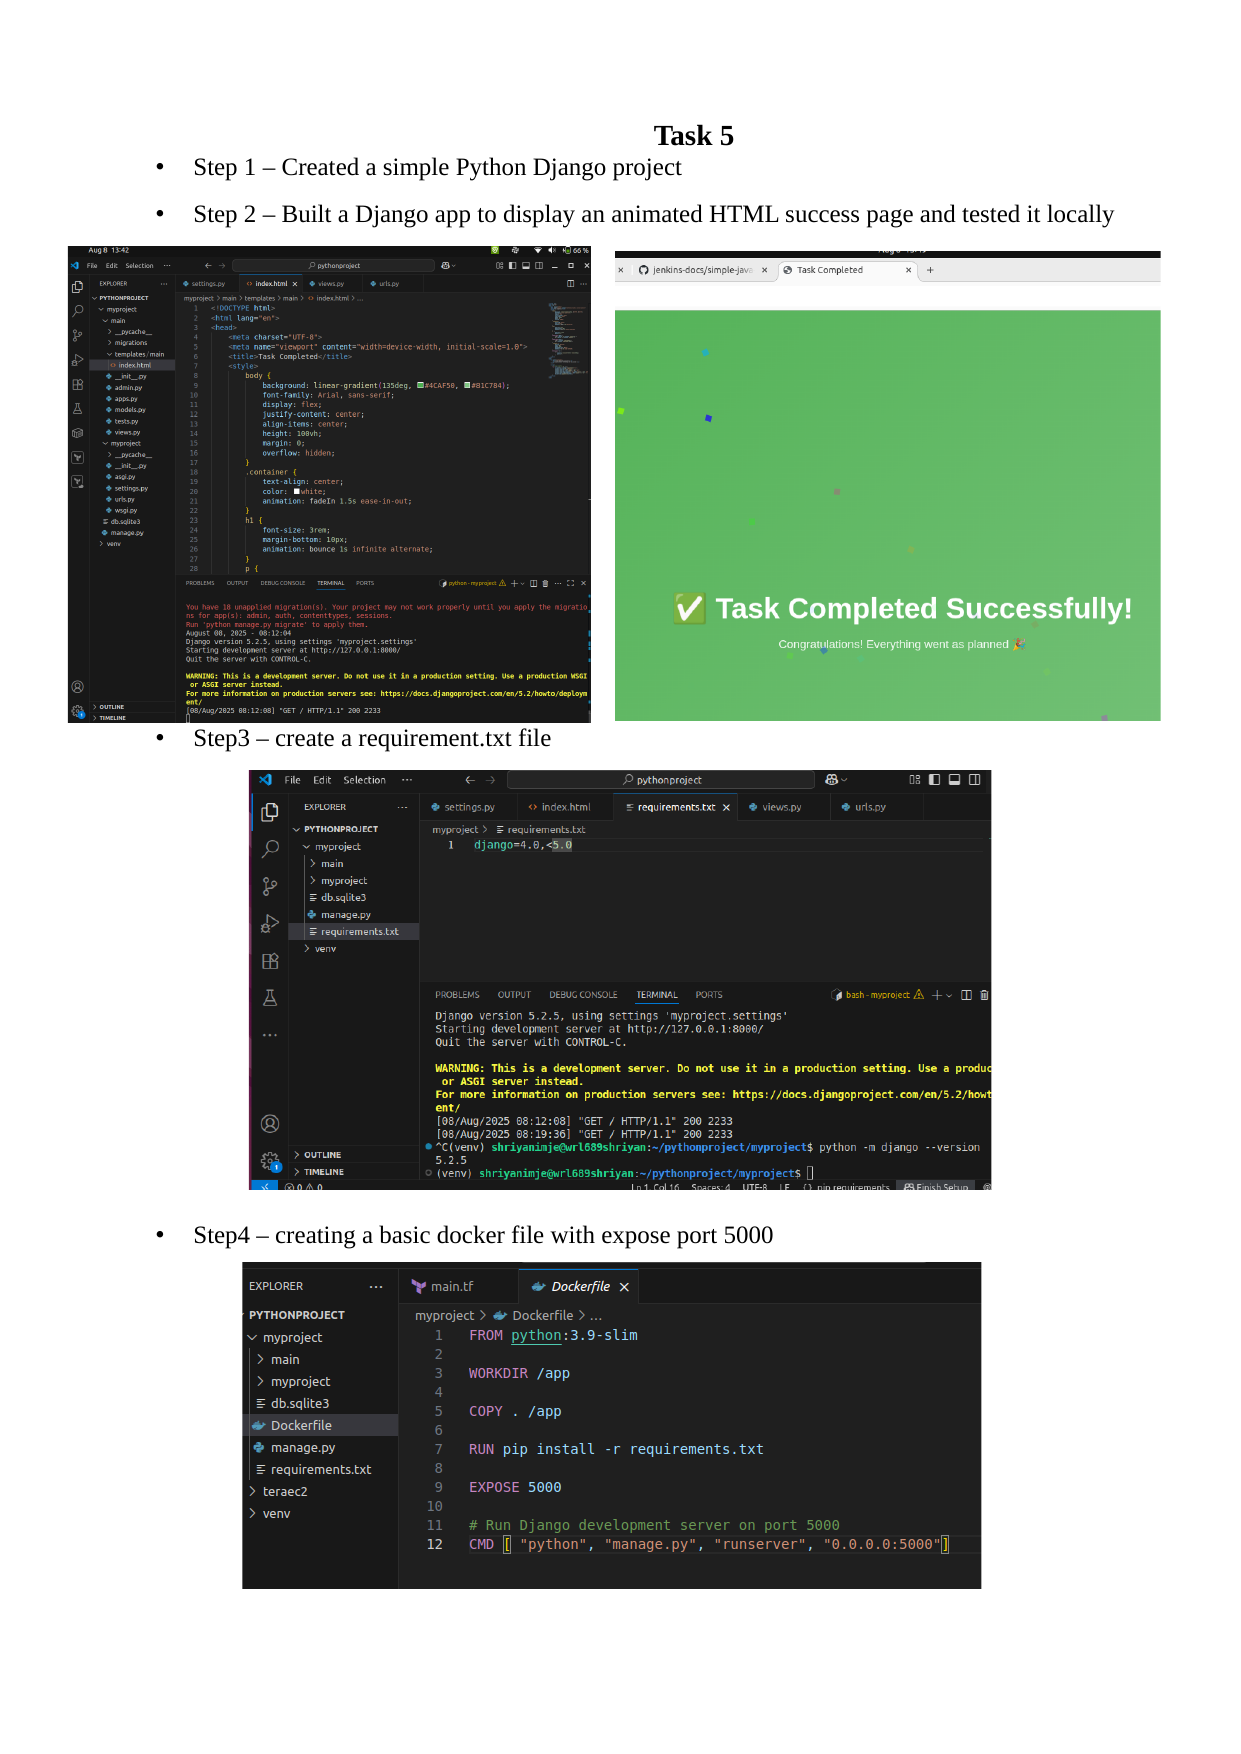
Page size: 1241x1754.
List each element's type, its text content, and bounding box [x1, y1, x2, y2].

list Step3 – create a requirement.txt file [156, 723, 1122, 752]
picture [242, 1262, 982, 1589]
list Step 1 – Created a simple Python Django project [156, 152, 1122, 180]
picture [248, 770, 992, 1190]
picture [67, 246, 591, 723]
text Task 5 [118, 118, 1122, 152]
list Step 2 – Built a Django app to display an animated HTML success page and tested it locally [156, 199, 1122, 228]
list Step4 – creating a basic docker file with expose port 5000 [156, 1221, 1122, 1249]
picture [615, 251, 1161, 721]
